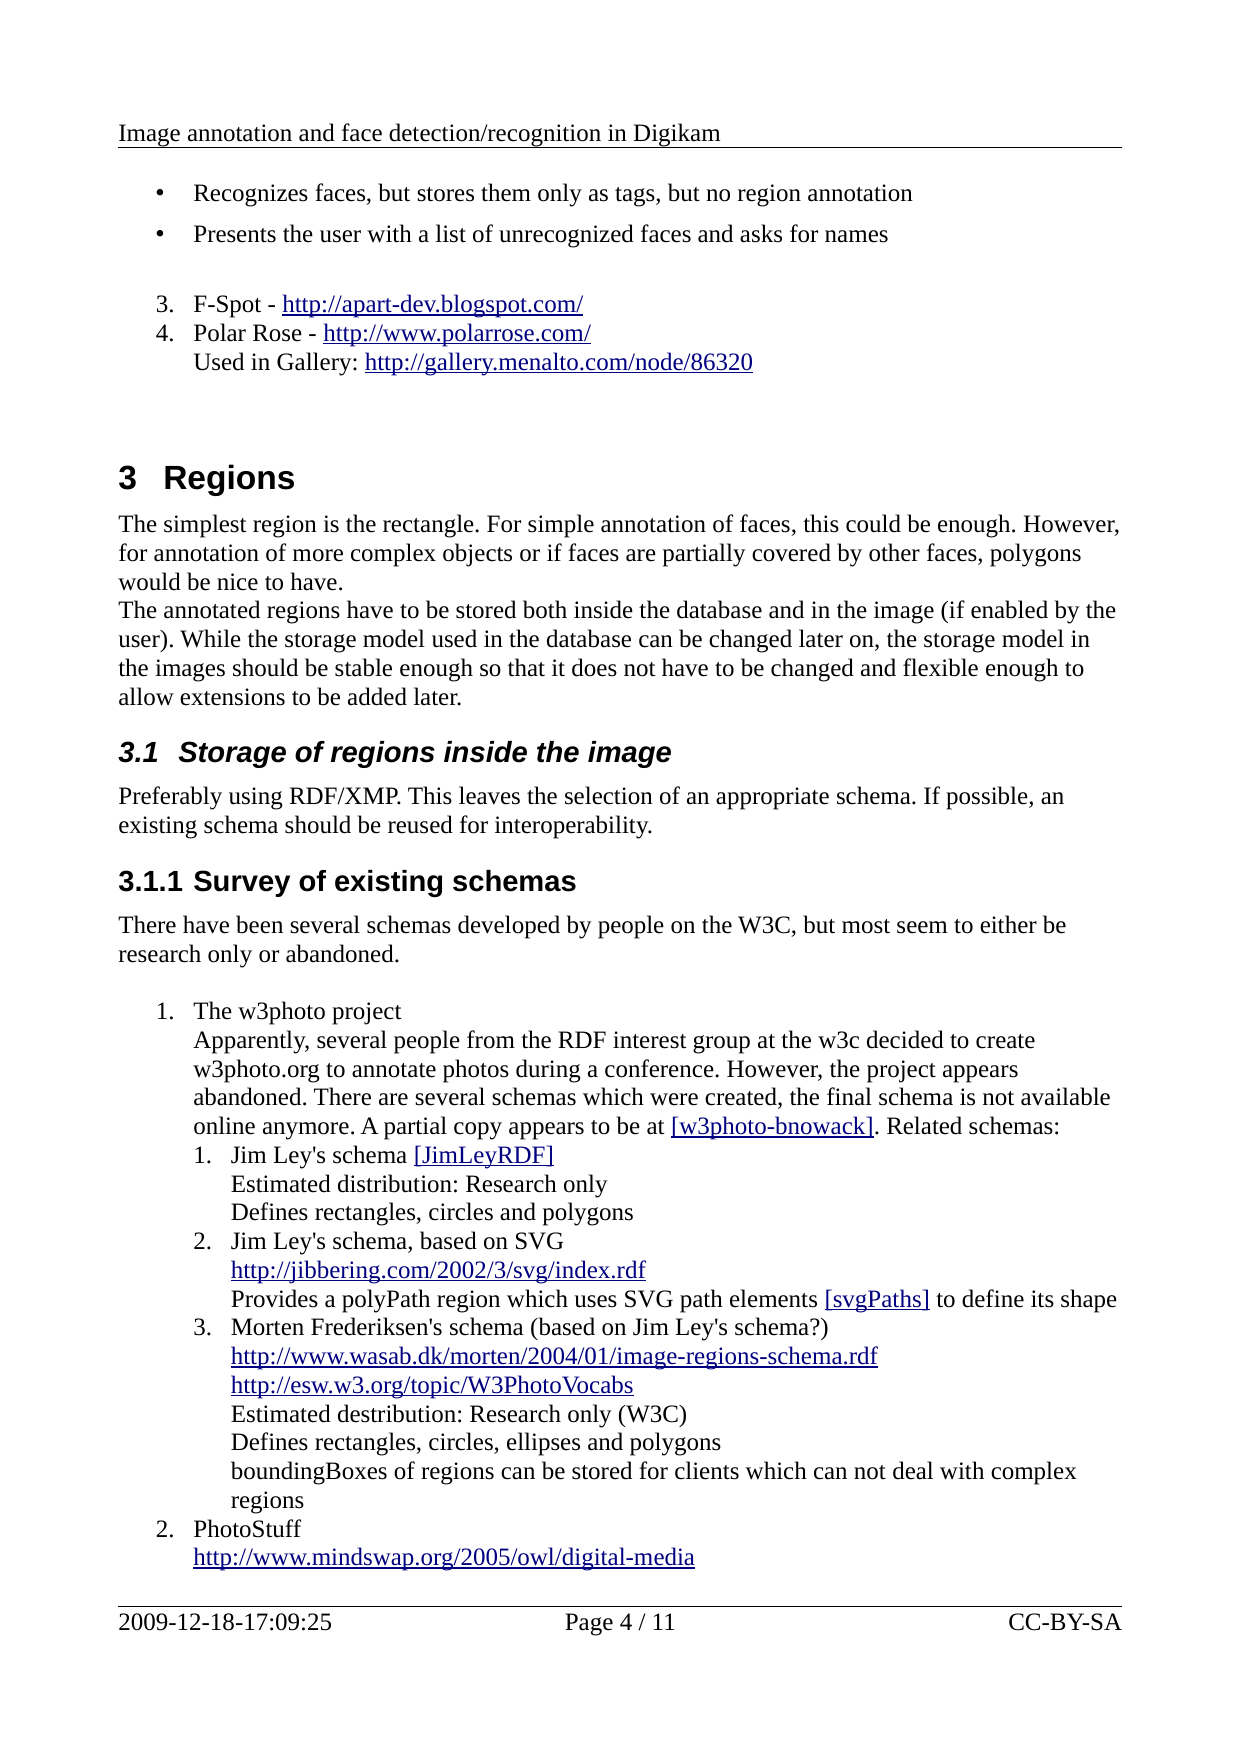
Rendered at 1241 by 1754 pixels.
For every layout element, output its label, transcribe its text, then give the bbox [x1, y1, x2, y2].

list Morten Frederiksen's schema (based on Jim Ley's schema?) http://www.wasab.dk/morten/2004/01/image-regions-schema.rdf http://esw.w3.org/topic/W3PhotoVocabs Estimated destribution: Research only (W3C) Defines rectangles, circles, ellipses and polygons boundingBoxes of regions can be stored for clients which can not deal with complex regions [193, 1312, 1122, 1514]
list PhotoStuff http://www.mindswap.org/2005/owl/digital-media [156, 1514, 1122, 1571]
list Recognizes faces, but stores them only as tags, but no region annotation [156, 178, 1122, 207]
list Polar Rose - http://www.polarrose.com/ Used in Gallery: http://gallery.menalto.com/node/86320 [156, 318, 1122, 404]
list Jim Ley's schema, based on SVG http://jibbering.com/2002/3/svg/index.rdf Provides a polyPath region which uses SVG path elements [svgPaths] to define its shape [193, 1226, 1122, 1312]
subtitle Storage of regions inside the image [118, 735, 1122, 769]
list Presents the user with a list of unrecognized faces and asks for names [156, 219, 1122, 248]
list Jim Ley's schema [JimLeyRDF] Estimated distribution: Research only Defines rectangles, circles and polygons [193, 1140, 1122, 1226]
text Preferably using RDF/XMP. This leaves the selection of an appropriate schema. If possible, an existing schema should be reused for interoperability. [118, 781, 1122, 839]
text The simplest region is the rectangle. For simple annotation of faces, this could be enough. However, for annotation of more complex objects or if faces are partially covered by other faces, polygons would be nice to have. [118, 509, 1122, 595]
text The annotated regions have to be stored both inside the database and in the image (if enabled by the user). While the storage model used in the database can be changed later on, the storage model in the images should be stable enough so that it does not have to be changed and flexible enough to allow extensions to be added later. [118, 595, 1122, 710]
subtitle Regions [118, 458, 1122, 497]
text There have been several schemas developed by people on the W3C, but most seem to either be research only or abandoned. [118, 910, 1122, 967]
subtitle Survey of existing schemas [118, 864, 1122, 897]
list F-Spot - http://apart-dev.blogspot.com/ [156, 289, 1122, 318]
list The w3photo project Apparently, several people from the RDF interest group at the w3c decided to create w3photo.org to annotate photos during a conference. However, the project appears abandoned. There are several schemas which were created, the final schema is not available online anymore. A partial copy appears to be at [w3photo-bnowack]. Related schemas: [156, 996, 1122, 1140]
